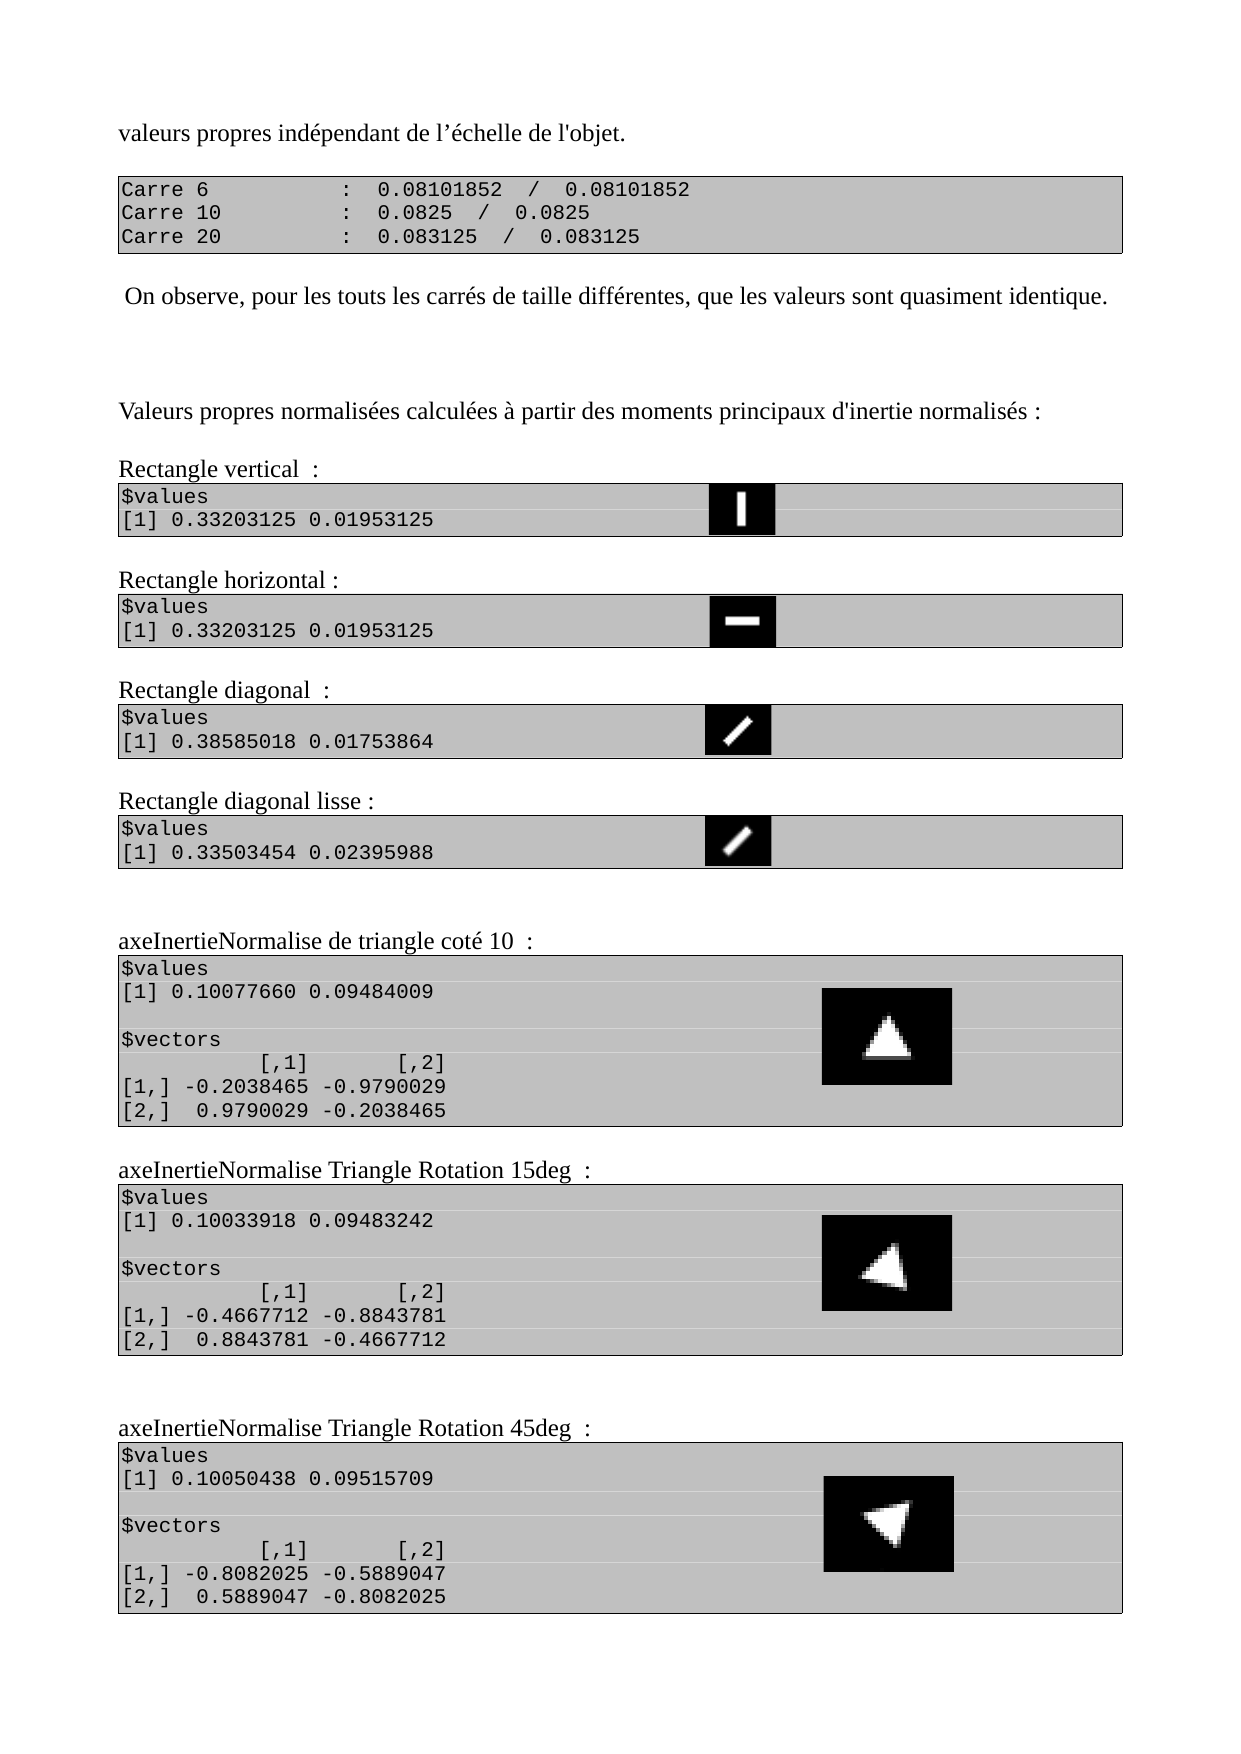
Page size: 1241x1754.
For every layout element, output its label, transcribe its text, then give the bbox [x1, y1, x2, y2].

text Rectangle diagonal : [118, 676, 1122, 704]
text $values [119, 595, 1122, 617]
text Rectangle diagonal lisse : [118, 786, 1122, 815]
text [,1] [,2] [119, 1278, 821, 1302]
picture [821, 988, 953, 1085]
picture [708, 484, 776, 535]
text [2,] 0.8843781 -0.4667712 [119, 1326, 1122, 1355]
text $values [119, 816, 705, 839]
text [953, 1255, 1122, 1278]
text [1,] -0.2038465 -0.9790029 [119, 1073, 1122, 1097]
text axeInertieNormalise Triangle Rotation 45deg : [118, 1413, 1122, 1442]
text [1] 0.10033918 0.09483242 [119, 1207, 1122, 1231]
text On observe, pour les touts les carrés de taille différentes, que les valeurs sont quasiment identique. [118, 281, 1122, 310]
text $values [119, 484, 708, 506]
text [1] 0.38585018 0.01753864 [119, 728, 1122, 758]
text [1,] -0.8082025 -0.5889047 [119, 1560, 1122, 1583]
text [1] 0.33203125 0.01953125 [119, 506, 1122, 536]
text $values [119, 1185, 1122, 1207]
text [776, 484, 1122, 506]
text $vectors [119, 1255, 821, 1278]
text Rectangle vertical : [118, 454, 1122, 483]
picture [709, 596, 777, 647]
text $values [119, 705, 705, 728]
picture [821, 1215, 953, 1311]
text $values [119, 956, 1122, 978]
text [953, 1278, 1122, 1302]
text axeInertieNormalise de triangle coté 10 : [118, 926, 1122, 955]
text [,1] [,2] [119, 1536, 823, 1560]
text $values [119, 1443, 1122, 1465]
text [2,] 0.5889047 -0.8082025 [119, 1583, 1122, 1613]
text [772, 705, 1122, 728]
text [1,] -0.4667712 -0.8843781 [119, 1302, 1122, 1326]
text [953, 1026, 1122, 1049]
text [772, 816, 1122, 839]
text [953, 1049, 1122, 1073]
text $vectors [119, 1512, 823, 1536]
text [1] 0.33503454 0.02395988 [119, 839, 1122, 868]
text $vectors [119, 1026, 821, 1049]
text [2,] 0.9790029 -0.2038465 [119, 1097, 1122, 1126]
text [1] 0.33203125 0.01953125 [119, 617, 709, 647]
text [954, 1536, 1122, 1560]
picture [705, 815, 772, 866]
text Carre 10 : 0.0825 / 0.0825 [119, 199, 1122, 223]
text [1] 0.10050438 0.09515709 [119, 1465, 1122, 1489]
text [777, 617, 1122, 647]
text [,1] [,2] [119, 1049, 821, 1073]
text Carre 20 : 0.083125 / 0.083125 [119, 223, 1122, 253]
text [954, 1512, 1122, 1536]
picture [823, 1476, 954, 1572]
picture [705, 704, 772, 755]
text Carre 6 : 0.08101852 / 0.08101852 [119, 177, 1122, 199]
text Rectangle horizontal : [118, 565, 1122, 593]
text Valeurs propres normalisées calculées à partir des moments principaux d'inertie normalisés : [118, 396, 1122, 425]
text valeurs propres indépendant de l’échelle de l'objet. [118, 118, 1122, 147]
text [1] 0.10077660 0.09484009 [119, 978, 1122, 1002]
text axeInertieNormalise Triangle Rotation 15deg : [118, 1155, 1122, 1184]
